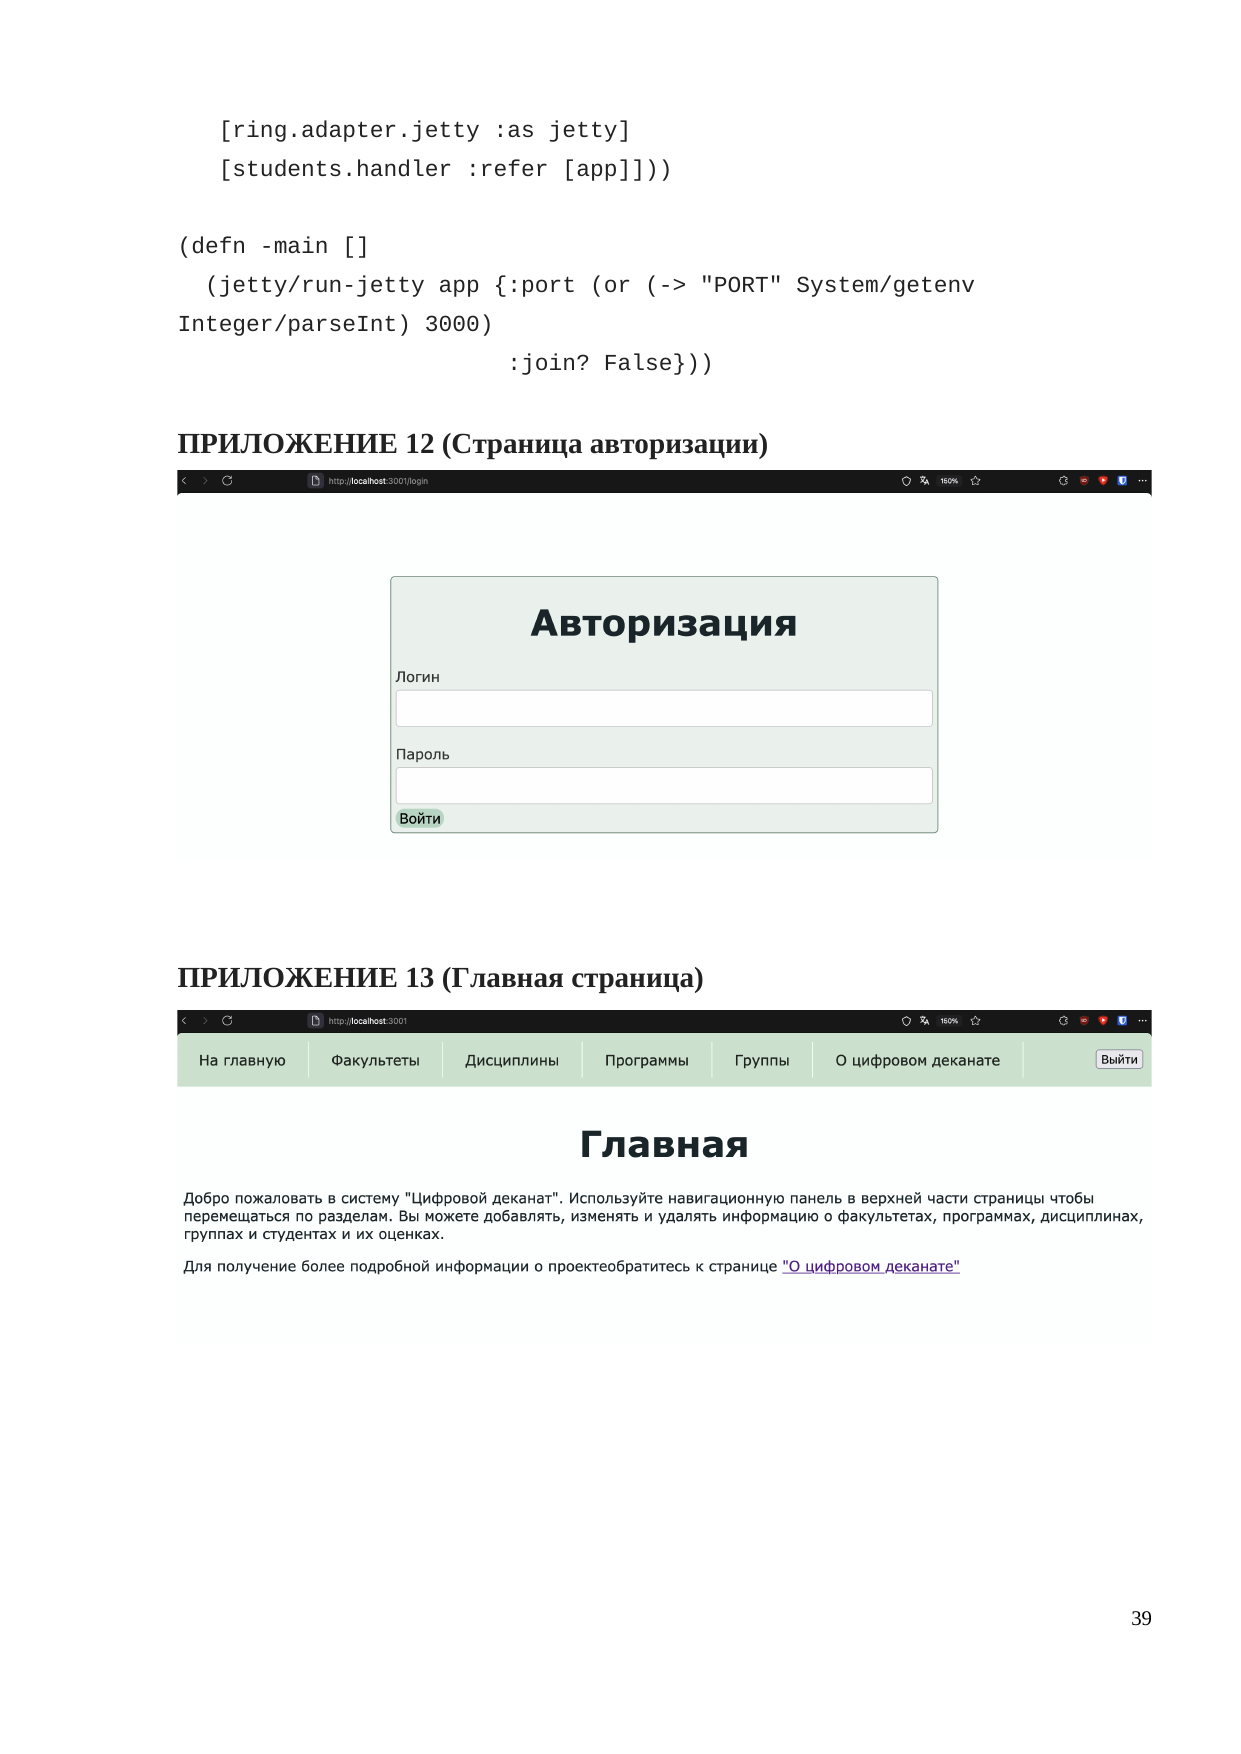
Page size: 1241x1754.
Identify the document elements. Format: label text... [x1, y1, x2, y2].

text :join? False})) [177, 351, 1152, 377]
text [ring.adapter.jetty :as jetty] [177, 118, 1152, 144]
picture [177, 1010, 1152, 1343]
text (defn -main [] [177, 235, 1152, 261]
picture [177, 470, 1152, 859]
text (jetty/run-jetty app {:port (or (-> "PORT" System/getenv Integer/parseInt) 3000) [177, 273, 1152, 338]
text ПРИЛОЖЕНИЕ 12 (Страница авторизации) [177, 426, 1152, 460]
text ПРИЛОЖЕНИЕ 13 (Главная страница) [177, 960, 1152, 993]
text [students.handler :refer [app]])) [177, 157, 1152, 183]
